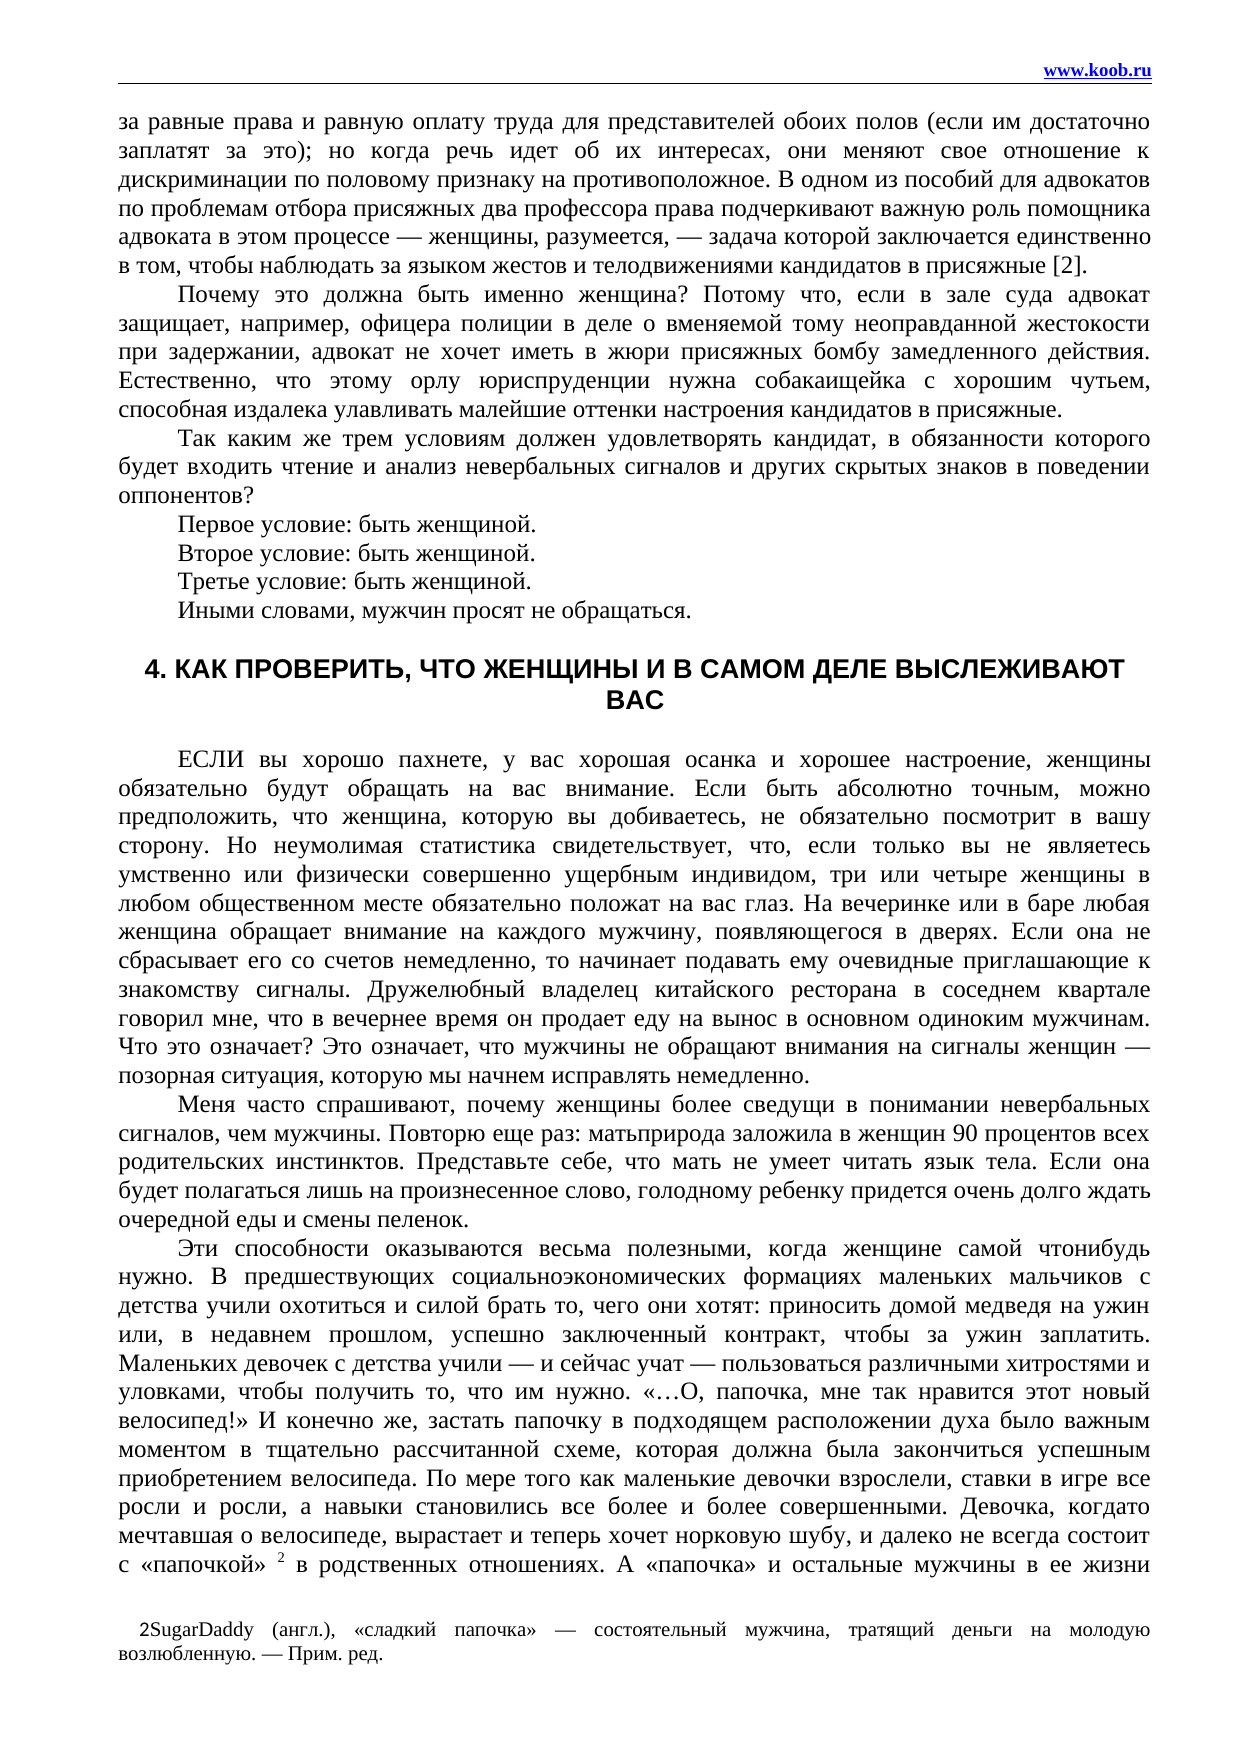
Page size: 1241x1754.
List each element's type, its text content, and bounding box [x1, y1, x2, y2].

text Третье условие: быть женщиной. [118, 566, 1152, 595]
text SugarDaddy (англ.), «сладкий папочка» — состоятельный мужчина, тратящий деньги на молодую возлюбленную. — Прим. ред. [118, 1616, 1152, 1665]
text Иными словами, мужчин просят не обращаться. [118, 595, 1152, 624]
text Эти способности оказываются весьма полезными, когда женщине самой чтонибудь нужно. В предшествующих социальноэкономических формациях маленьких мальчиков с детства учили охотиться и силой брать то, чего они хотят: приносить домой медведя на ужин или, в недавнем прошлом, успешно заключенный контракт, чтобы за ужин заплатить. Маленьких девочек с детства учили — и сейчас учат — пользоваться различными хитростями и уловками, чтобы получить то, что им нужно. «…О, папочка, мне так нравится этот новый велосипед!» И конечно же, застать папочку в подходящем расположении духа было важным моментом в тщательно рассчитанной схеме, которая должна была закончиться успешным приобретением велосипеда. По мере того как маленькие девочки взрослели, ставки в игре все росли и росли, а навыки становились все более и более совершенными. Девочка, когдато мечтавшая о велосипеде, вырастает и теперь хочет норковую шубу, и далеко не всегда состоит с «папочкой» в родственных отношениях. А «папочка» и остальные мужчины в ее жизни [118, 1233, 1152, 1578]
text Почему это должна быть именно женщина? Потому что, если в зале суда адвокат защищает, например, офицера полиции в деле о вменяемой тому неоправданной жестокости при задержании, адвокат не хочет иметь в жюри присяжных бомбу замедленного действия. Естественно, что этому орлу юриспруденции нужна собакаищейка с хорошим чутьем, способная издалека улавливать малейшие оттенки настроения кандидатов в присяжные. [118, 279, 1152, 423]
text Второе условие: быть женщиной. [118, 538, 1152, 566]
text 4. КАК ПРОВЕРИТЬ, ЧТО ЖЕНЩИНЫ И В САМОМ ДЕЛЕ ВЫСЛЕЖИВАЮТ ВАС [118, 653, 1152, 715]
text ЕСЛИ вы хорошо пахнете, у вас хорошая осанка и хорошее настроение, женщины обязательно будут обращать на вас внимание. Если быть абсолютно точным, можно предположить, что женщина, которую вы добиваетесь, не обязательно посмотрит в вашу сторону. Но неумолимая статистика свидетельствует, что, если только вы не являетесь умственно или физически совершенно ущербным индивидом, три или четыре женщины в любом общественном месте обязательно положат на вас глаз. На вечеринке или в баре любая женщина обращает внимание на каждого мужчину, появляющегося в дверях. Если она не сбрасывает его со счетов немедленно, то начинает подавать ему очевидные приглашающие к знакомству сигналы. Дружелюбный владелец китайского ресторана в соседнем квартале говорил мне, что в вечернее время он продает еду на вынос в основном одиноким мужчинам. Что это означает? Это означает, что мужчины не обращают внимания на сигналы женщин — позорная ситуация, которую мы начнем исправлять немедленно. [118, 744, 1152, 1089]
text Так каким же трем условиям должен удовлетворять кандидат, в обязанности которого будет входить чтение и анализ невербальных сигналов и других скрытых знаков в поведении оппонентов? [118, 423, 1152, 509]
text за равные права и равную оплату труда для представителей обоих полов (если им достаточно заплатят за это); но когда речь идет об их интересах, они меняют свое отношение к дискриминации по половому признаку на противоположное. В одном из пособий для адвокатов по проблемам отбора присяжных два профессора права подчеркивают важную роль помощника адвоката в этом процессе — женщины, разумеется, — задача которой заключается единственно в том, чтобы наблюдать за языком жестов и телодвижениями кандидатов в присяжные [2]. [118, 106, 1152, 279]
text Первое условие: быть женщиной. [118, 509, 1152, 538]
text Меня часто спрашивают, почему женщины более сведущи в понимании невербальных сигналов, чем мужчины. Повторю еще раз: матьприрода заложила в женщин 90 процентов всех родительских инстинктов. Представьте себе, что мать не умеет читать язык тела. Если она будет полагаться лишь на произнесенное слово, голодному ребенку придется очень долго ждать очередной еды и смены пеленок. [118, 1089, 1152, 1233]
